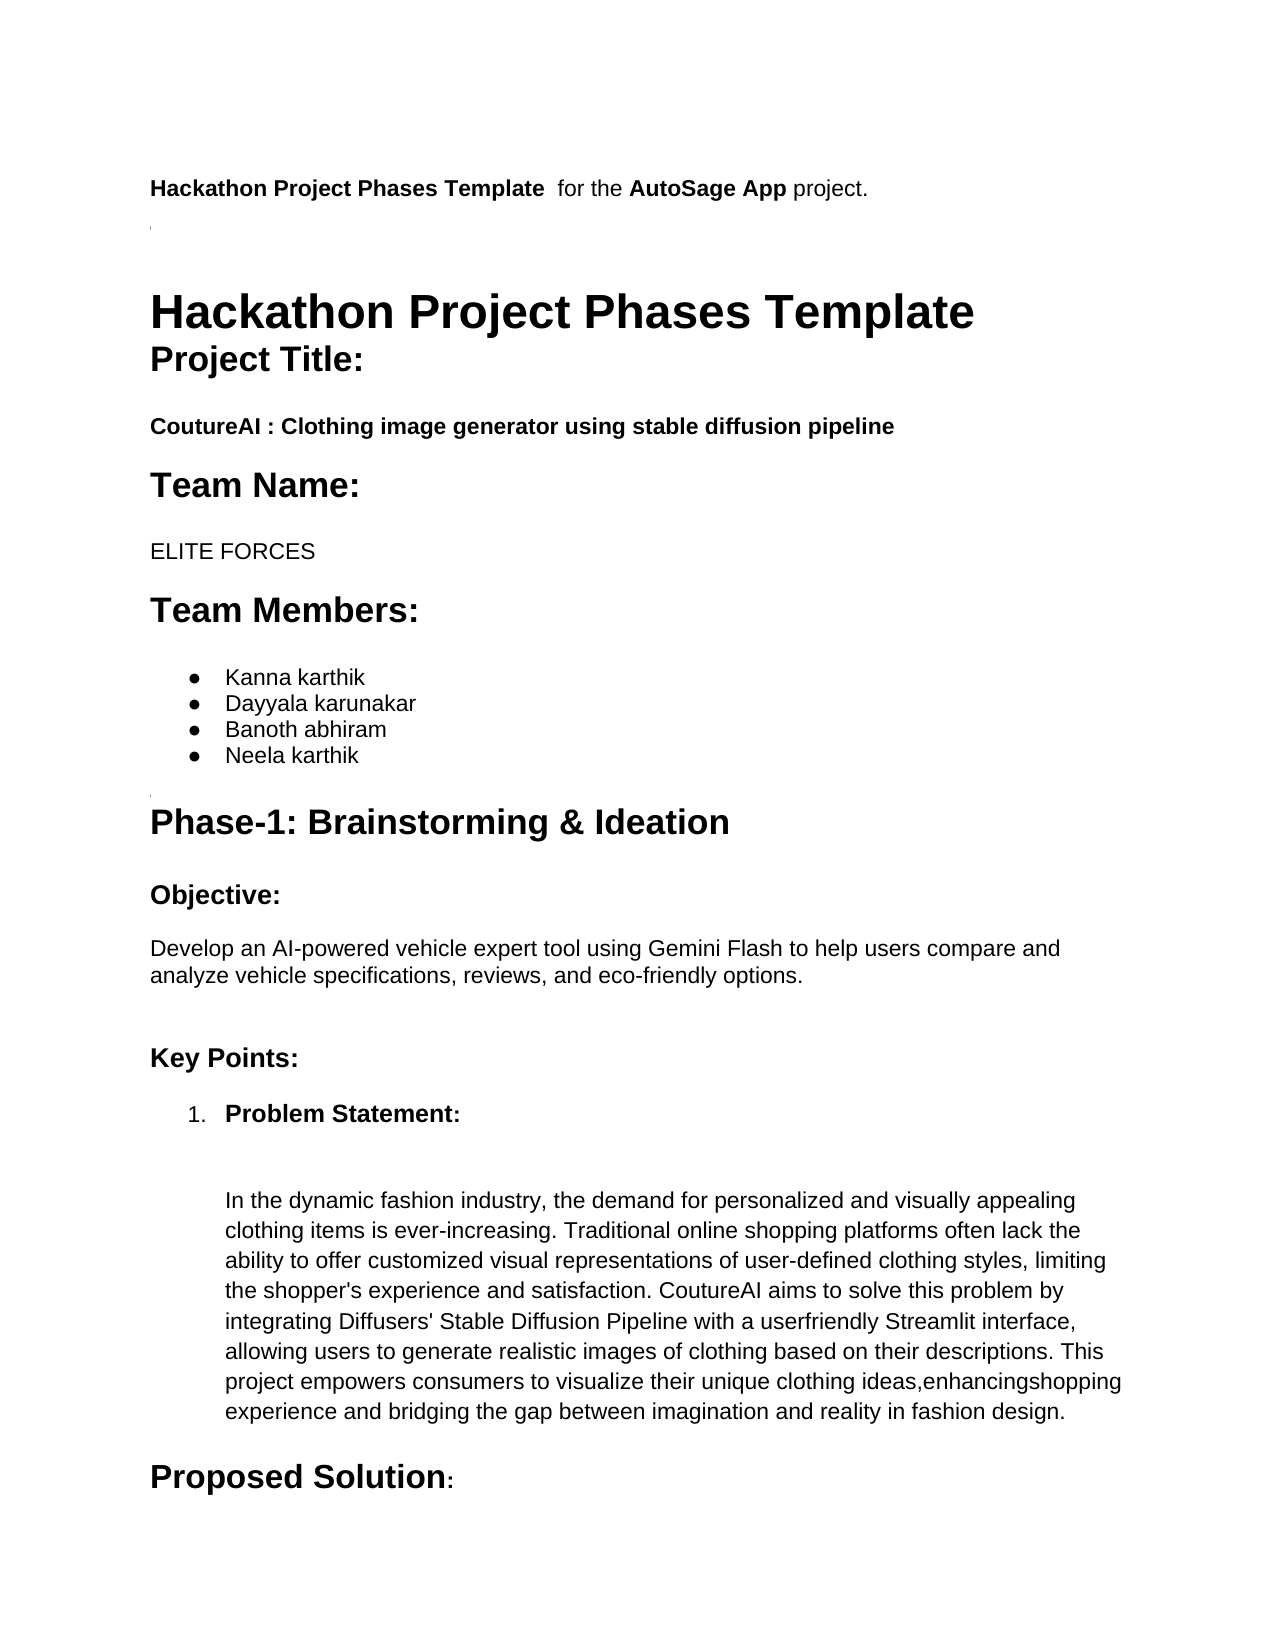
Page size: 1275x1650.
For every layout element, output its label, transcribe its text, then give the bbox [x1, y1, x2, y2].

subtitle Hackathon Project Phases Template [150, 283, 1125, 338]
text ELITE FORCES [150, 538, 1125, 564]
list Problem Statement: [187, 1098, 1125, 1127]
text In the dynamic fashion industry, the demand for personalized and visually appealing clothing items is ever-increasing. Traditional online shopping platforms often lack the ability to offer customized visual representations of user-defined clothing styles, limiting the shopper's experience and satisfaction. CoutureAI aims to solve this problem by integrating Diffusers' Stable Diffusion Pipeline with a userfriendly Streamlit interface, allowing users to generate realistic images of clothing based on their descriptions. This project empowers consumers to visualize their unique clothing ideas,enhancingshopping experience and bridging the gap between imagination and reality in fashion design. [225, 1157, 1125, 1424]
subtitle Team Name: [150, 464, 1125, 505]
subtitle Team Members: [150, 589, 1125, 630]
subtitle Objective: [150, 879, 1125, 910]
subtitle Phase-1: Brainstorming & Ideation [150, 801, 1125, 842]
text CoutureAI : Clothing image generator using stable diffusion pipeline [150, 413, 1125, 439]
list Banoth abhiram [187, 716, 1125, 742]
text Hackathon Project Phases Template for the AutoSage App project. [150, 175, 1125, 201]
text Proposed Solution: [150, 1457, 1125, 1496]
subtitle Key Points: [150, 1042, 1125, 1073]
subtitle Project Title: [150, 338, 1125, 379]
text Develop an AI-powered vehicle expert tool using Gemini Flash to help users compare and analyze vehicle specifications, reviews, and eco-friendly options. [150, 935, 1125, 988]
list Kanna karthik [187, 663, 1125, 690]
list Neela karthik [187, 742, 1125, 769]
list Dayyala karunakar [187, 690, 1125, 716]
